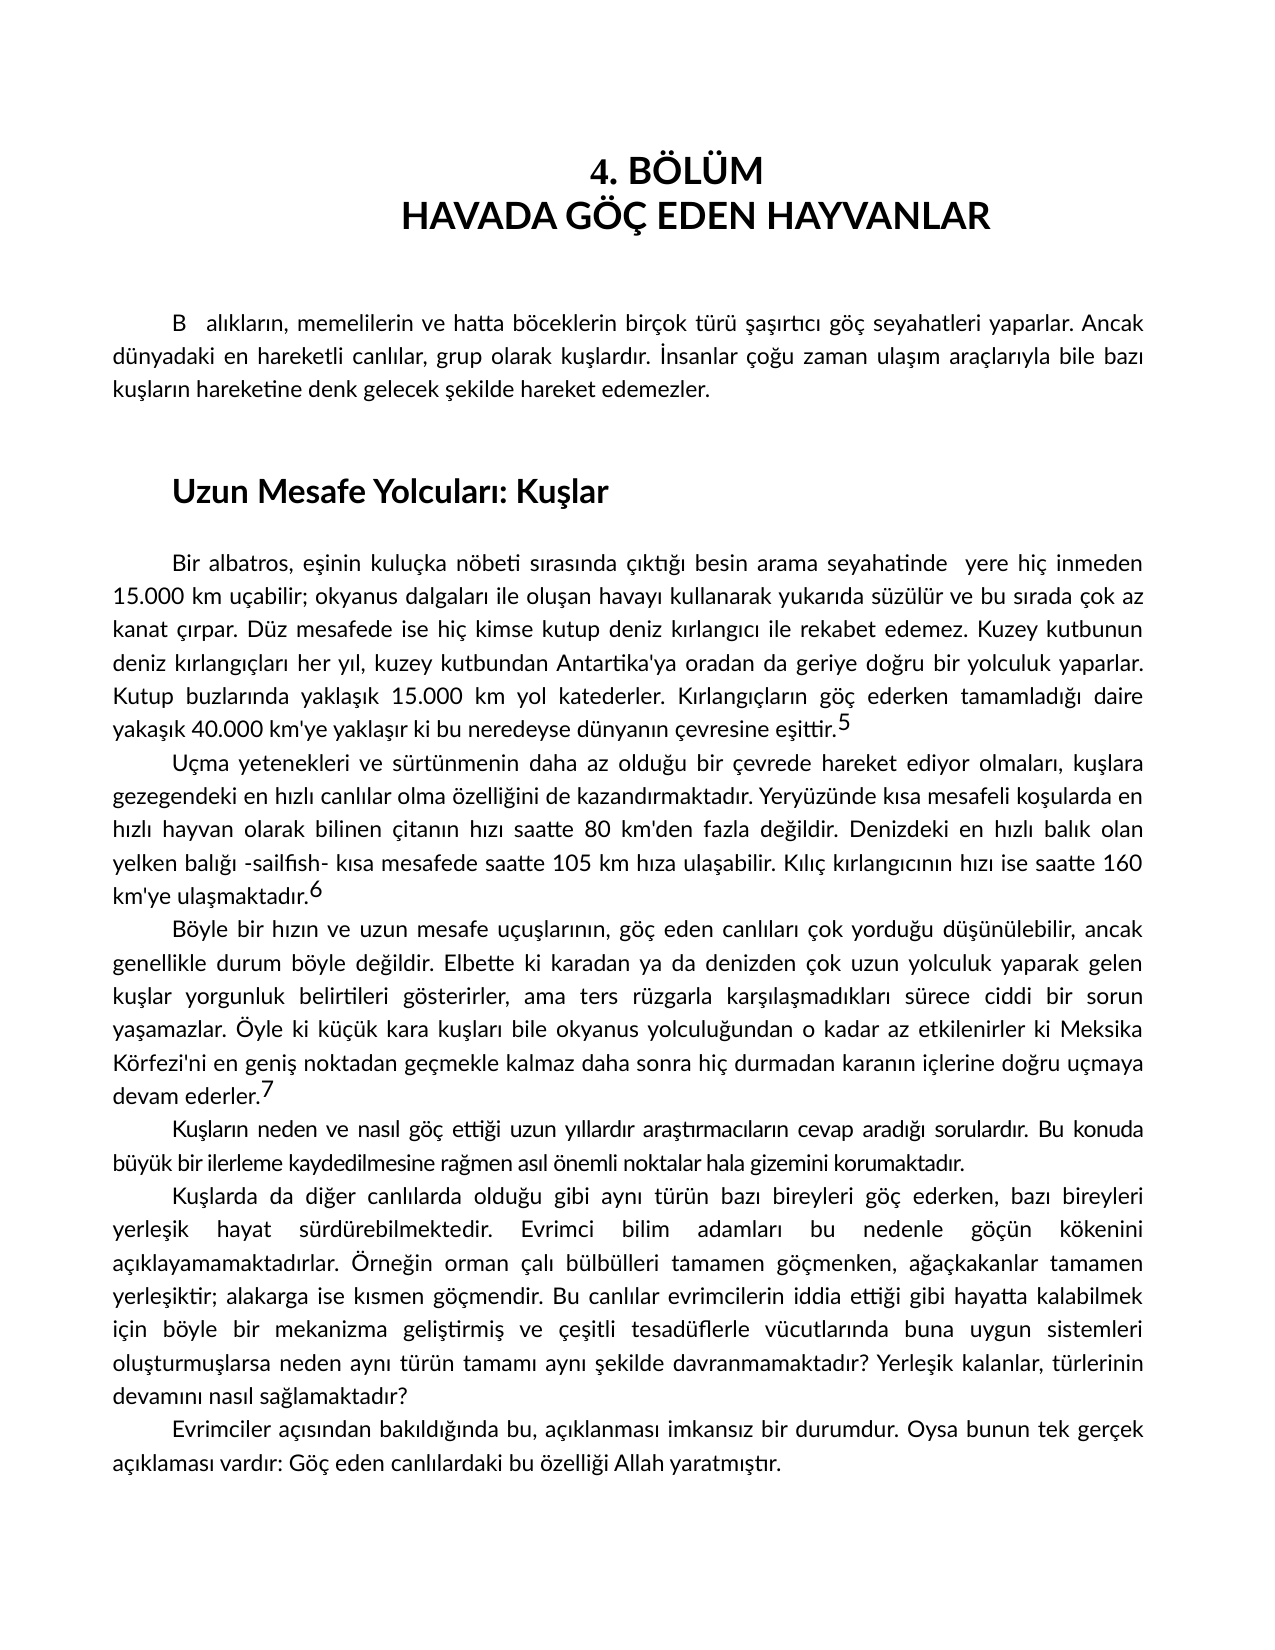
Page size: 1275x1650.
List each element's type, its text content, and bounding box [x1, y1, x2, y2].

text Bir albatros, eşinin kuluçka nöbeti sırasında çıktığı besin arama seyahatinde yere hiç inmeden 15.000 km uçabilir; okyanus dalgaları ile oluşan havayı kullanarak yukarıda süzülür ve bu sırada çok az kanat çırpar. Düz mesafede ise hiç kimse kutup deniz kırlangıcı ile rekabet edemez. Kuzey kutbunun deniz kırlangıçları her yıl, kuzey kutbundan Antartika'ya oradan da geriye doğru bir yolculuk yaparlar. Kutup buzlarında yaklaşık 15.000 km yol katederler. Kırlangıçların göç ederken tamamladığı daire yakaşık 40.000 km'ye yaklaşır ki bu neredeyse dünyanın çevresine eşittir.5 [112, 544, 1145, 744]
text Böyle bir hızın ve uzun mesafe uçuşlarının, göç eden canlıları çok yorduğu düşünülebilir, ancak genellikle durum böyle değildir. Elbette ki karadan ya da denizden çok uzun yolculuk yaparak gelen kuşlar yorgunluk belirtileri gösterirler, ama ters rüzgarla karşılaşmadıkları sürece ciddi bir sorun yaşamazlar. Öyle ki küçük kara kuşları bile okyanus yolculuğundan o kadar az etkilenirler ki Meksika Körfezi'ni en geniş noktadan geçmekle kalmaz daha sonra hiç durmadan karanın içlerine doğru uçmaya devam ederler.7 [112, 911, 1145, 1111]
text Balıkların, memelilerin ve hatta böceklerin birçok türü şaşırtıcı göç seyahatleri yaparlar. Ancak dünyadaki en hareketli canlılar, grup olarak kuşlardır. İnsanlar çoğu zaman ulaşım araçlarıyla bile bazı kuşların hareketine denk gelecek şekilde hareket edemezler. [112, 304, 1145, 404]
text Uzun Mesafe Yolcuları: Kuşlar [112, 471, 1145, 511]
text Evrimciler açısından bakıldığında bu, açıklanması imkansız bir durumdur. Oysa bunun tek gerçek açıklaması vardır: Göç eden canlılardaki bu özelliği Allah yaratmıştır. [112, 1411, 1145, 1478]
text Uçma yetenekleri ve sürtünmenin daha az olduğu bir çevrede hareket ediyor olmaları, kuşlara gezegendeki en hızlı canlılar olma özelliğini de kazandırmaktadır. Yeryüzünde kısa mesafeli koşularda en hızlı hayvan olarak bilinen çitanın hızı saatte 80 km'den fazla değildir. Denizdeki en hızlı balık olan yelken balığı -sailfish- kısa mesafede saatte 105 km hıza ulaşabilir. Kılıç kırlangıcının hızı ise saatte 160 km'ye ulaşmaktadır.6 [112, 744, 1145, 911]
text Kuşlarda da diğer canlılarda olduğu gibi aynı türün bazı bireyleri göç ederken, bazı bireyleri yerleşik hayat sürdürebilmektedir. Evrimci bilim adamları bu nedenle göçün kökenini açıklayamamaktadırlar. Örneğin orman çalı bülbülleri tamamen göçmenken, ağaçkakanlar tamamen yerleşiktir; alakarga ise kısmen göçmendir. Bu canlılar evrimcilerin iddia ettiği gibi hayatta kalabilmek için böyle bir mekanizma geliştirmiş ve çeşitli tesadüflerle vücutlarında buna uygun sistemleri oluşturmuşlarsa neden aynı türün tamamı aynı şekilde davranmamaktadır? Yerleşik kalanlar, türlerinin devamını nasıl sağlamaktadır? [112, 1178, 1145, 1411]
subtitle BÖLÜM [209, 148, 1145, 193]
text Kuşların neden ve nasıl göç ettiği uzun yıllardır araştırmacıların cevap aradığı sorulardır. Bu konuda büyük bir ilerleme kaydedilmesine rağmen asıl önemli noktalar hala gizemini korumaktadır. [112, 1111, 1145, 1178]
subtitle HAVADA GÖÇ EDEN HAYVANLAR [247, 193, 1145, 238]
